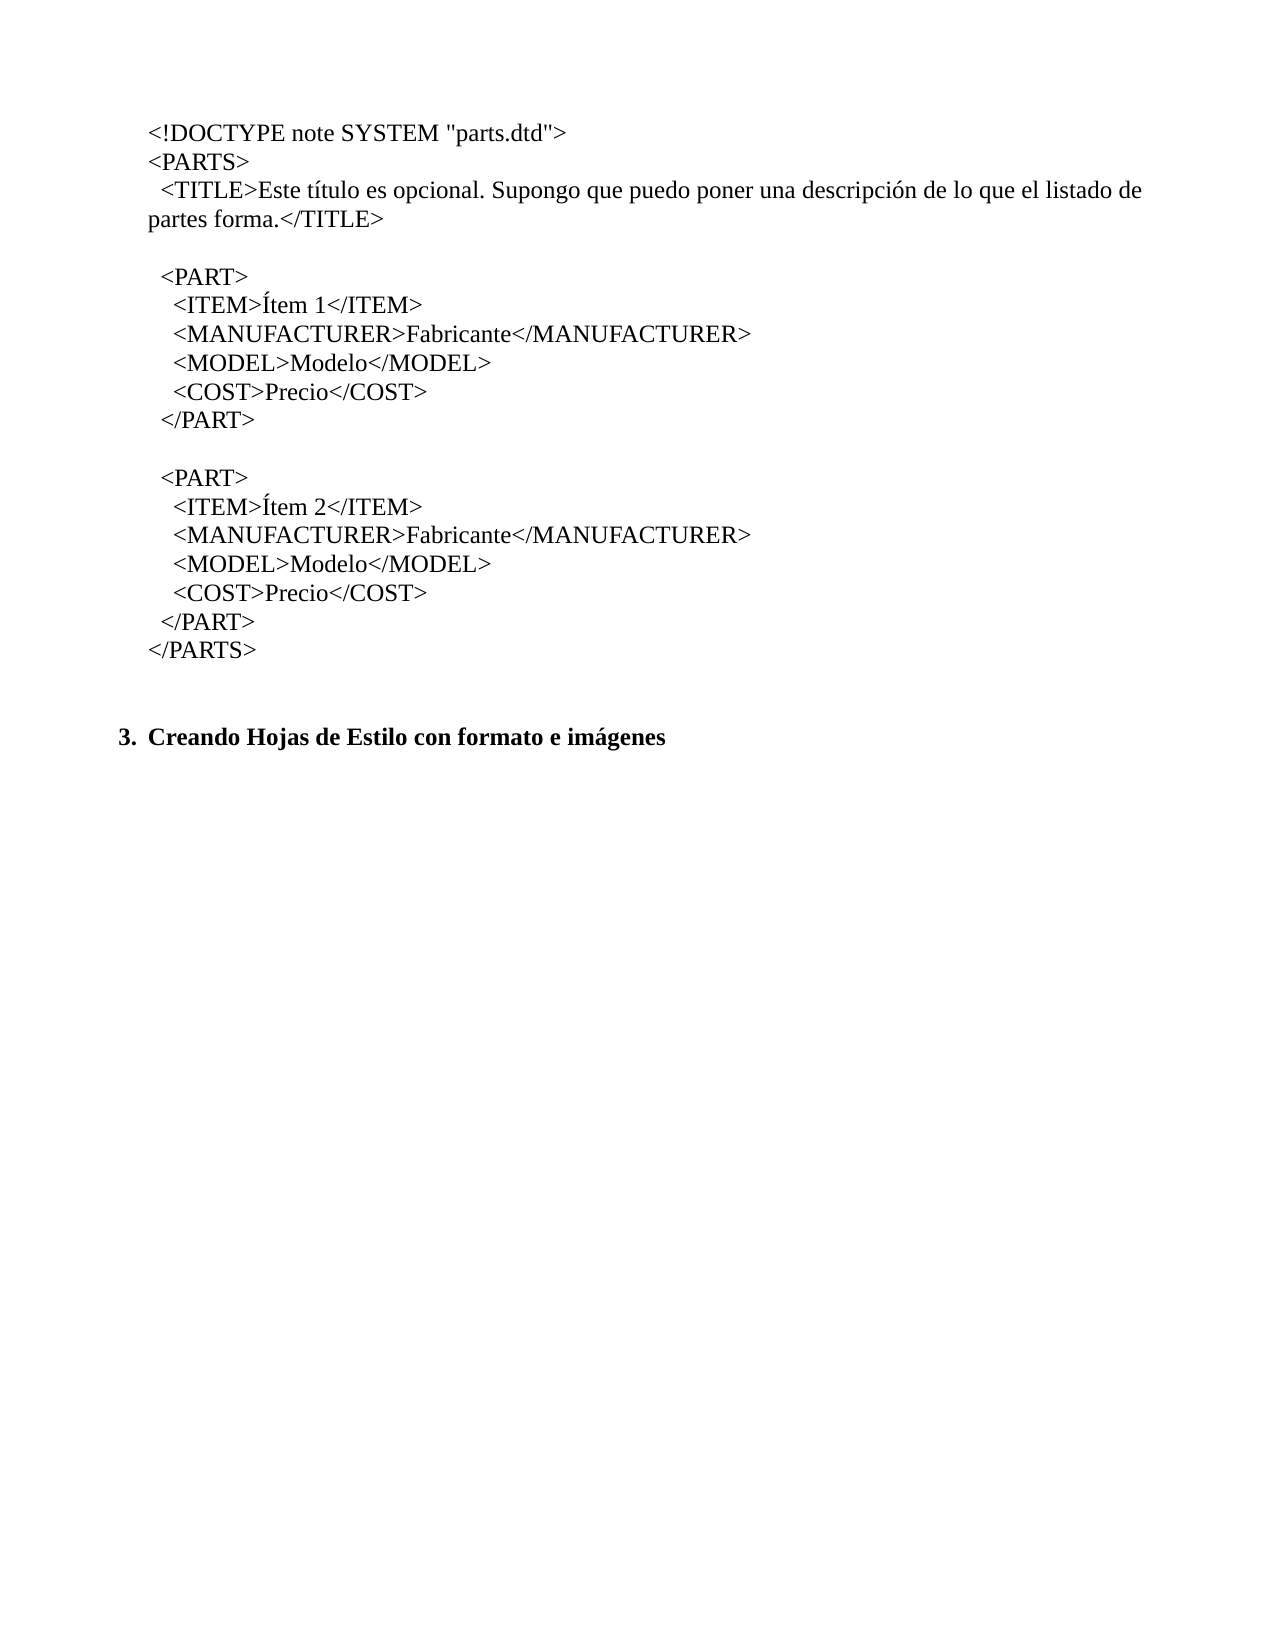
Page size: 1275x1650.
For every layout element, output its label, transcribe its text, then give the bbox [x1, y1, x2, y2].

list <!DOCTYPE note SYSTEM "parts.dtd"> [118, 118, 1157, 147]
list </PART> [118, 607, 1157, 636]
list <COST>Precio</COST> [118, 377, 1157, 406]
list </PART> [118, 406, 1157, 434]
list <MODEL>Modelo</MODEL> [118, 348, 1157, 377]
list <COST>Precio</COST> [118, 578, 1157, 607]
list <TITLE>Este título es opcional. Supongo que puedo poner una descripción de lo que el listado de partes forma.</TITLE> [118, 176, 1157, 233]
list <MANUFACTURER>Fabricante</MANUFACTURER> [118, 319, 1157, 348]
list <MODEL>Modelo</MODEL> [118, 549, 1157, 578]
list <MANUFACTURER>Fabricante</MANUFACTURER> [118, 521, 1157, 549]
list <PART> [118, 463, 1157, 492]
list <PART> [118, 262, 1157, 291]
list </PARTS> [118, 636, 1157, 664]
list <ITEM>Ítem 1</ITEM> [118, 291, 1157, 319]
list <ITEM>Ítem 2</ITEM> [118, 492, 1157, 521]
list <PARTS> [118, 147, 1157, 176]
list Creando Hojas de Estilo con formato e imágenes [118, 722, 1157, 751]
